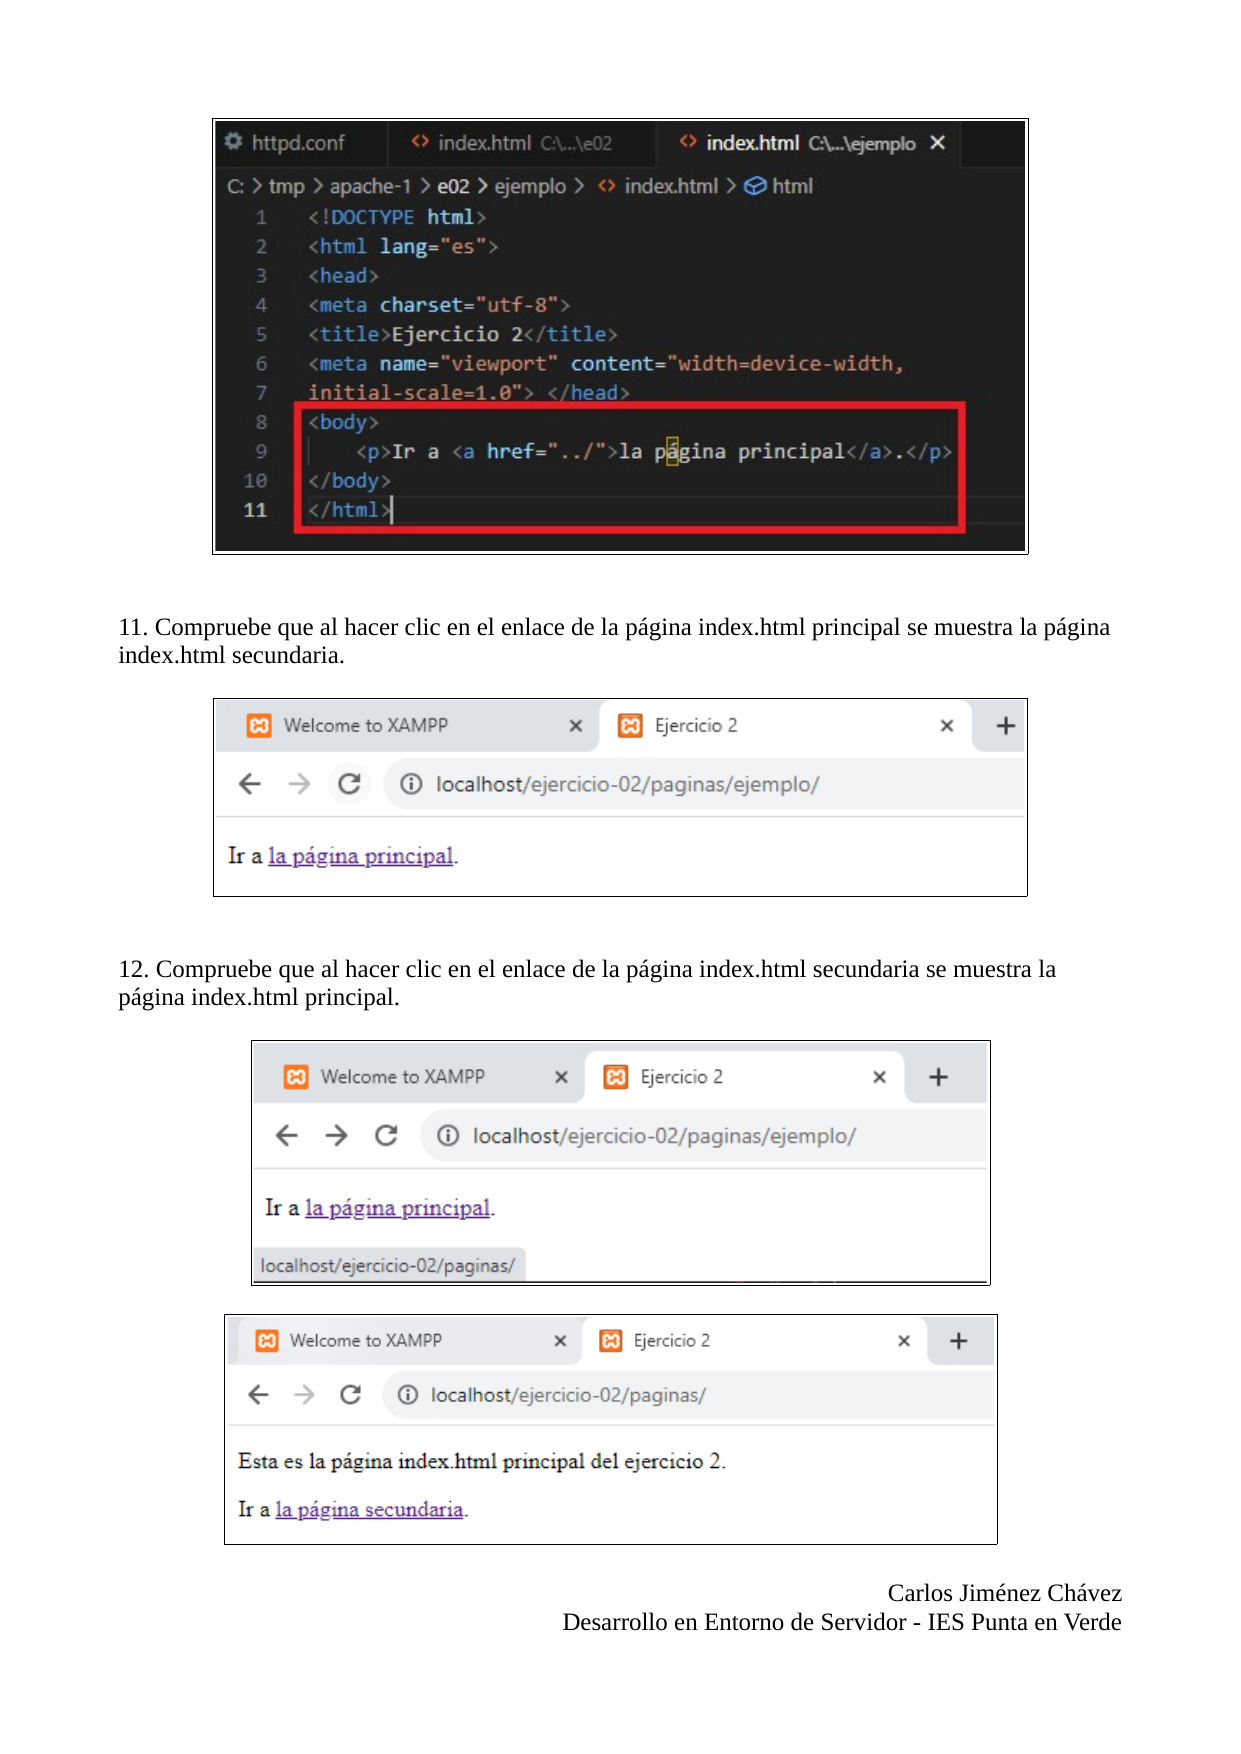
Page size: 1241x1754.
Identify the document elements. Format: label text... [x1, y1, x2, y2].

text 11. Compruebe que al hacer clic en el enlace de la página index.html principal se muestra la página index.html secundaria. [118, 612, 1122, 669]
picture [227, 1317, 995, 1542]
picture [215, 121, 1025, 551]
picture [216, 700, 1025, 894]
picture [253, 1043, 987, 1283]
text 12. Compruebe que al hacer clic en el enlace de la página index.html secundaria se muestra la página index.html principal. [118, 954, 1122, 1011]
